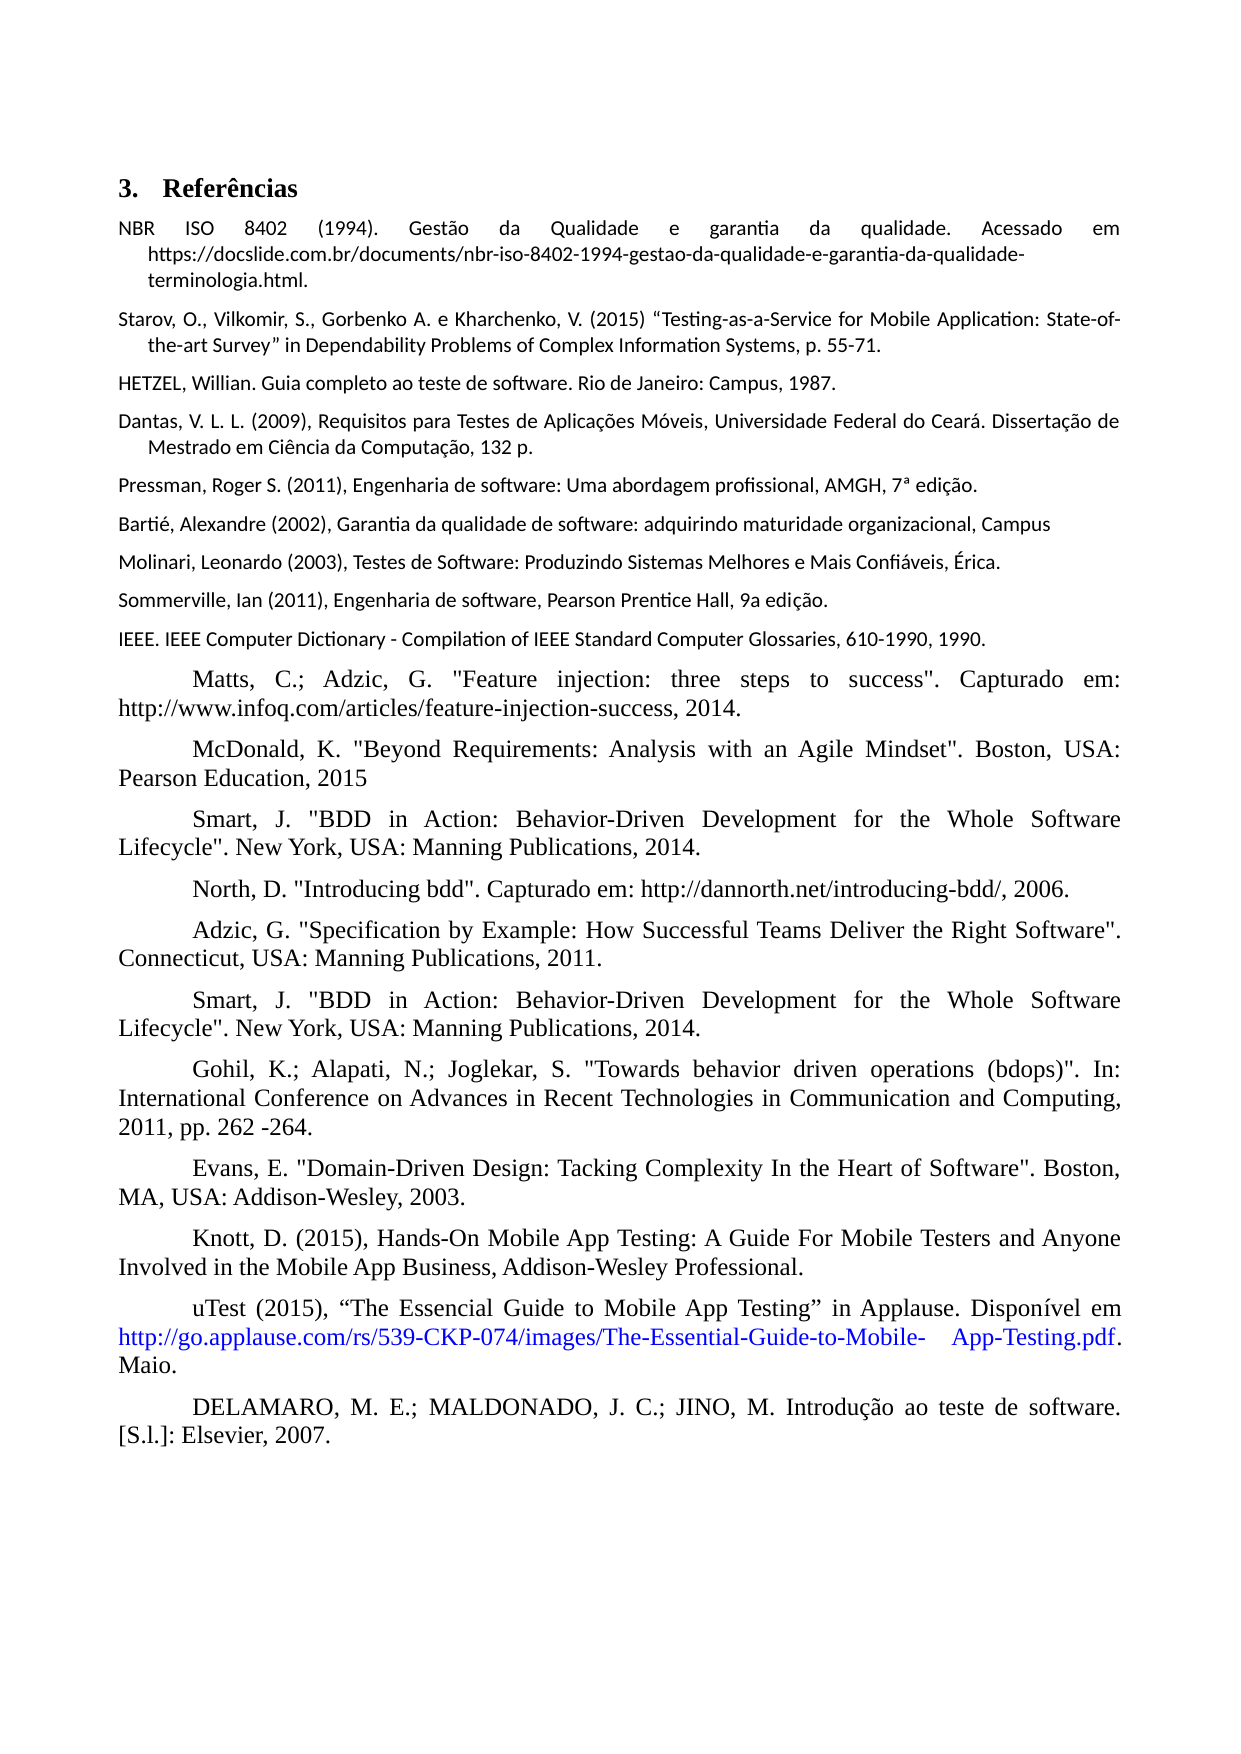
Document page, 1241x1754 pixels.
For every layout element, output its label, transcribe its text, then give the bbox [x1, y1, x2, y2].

text HETZEL, Willian. Guia completo ao teste de software. Rio de Janeiro: Campus, 1987. [118, 370, 1122, 396]
text IEEE. IEEE Computer Dictionary - Compilation of IEEE Standard Computer Glossaries, 610-1990, 1990. [118, 626, 1122, 652]
text Smart, J. "BDD in Action: Behavior-Driven Development for the Whole Software Lifecycle". New York, USA: Manning Publications, 2014. [118, 985, 1122, 1042]
text Dantas, V. L. L. (2009), Requisitos para Testes de Aplicações Móveis, Universidade Federal do Ceará. Dissertação de Mestrado em Ciência da Computação, 132 p. [118, 408, 1122, 460]
text Gohil, K.; Alapati, N.; Joglekar, S. "Towards behavior driven operations (bdops)". In: International Conference on Advances in Recent Technologies in Communication and Computing, 2011, pp. 262 -264. [118, 1054, 1122, 1141]
text Molinari, Leonardo (2003), Testes de Software: Produzindo Sistemas Melhores e Mais Confiáveis, Érica. [118, 549, 1122, 575]
text uTest (2015), “The Essencial Guide to Mobile App Testing” in Applause. Disponível em http://go.applause.com/rs/539-CKP-074/images/The-Essential-Guide-to-Mobile- App-Testing.pdf. Maio. [118, 1293, 1122, 1379]
text Starov, O., Vilkomir, S., Gorbenko A. e Kharchenko, V. (2015) “Testing-as-a-Service for Mobile Application: State-of-the-art Survey” in Dependability Problems of Complex Information Systems, p. 55-71. [118, 305, 1122, 357]
text Bartié, Alexandre (2002), Garantia da qualidade de software: adquirindo maturidade organizacional, Campus [118, 511, 1122, 537]
text DELAMARO, M. E.; MALDONADO, J. C.; JINO, M. Introdução ao teste de software. [S.l.]: Elsevier, 2007. [118, 1392, 1122, 1449]
text North, D. "Introducing bdd". Capturado em: http://dannorth.net/introducing-bdd/, 2006. [118, 874, 1122, 902]
text Knott, D. (2015), Hands-On Mobile App Testing: A Guide For Mobile Testers and Anyone Involved in the Mobile App Business, Addison-Wesley Professional. [118, 1223, 1122, 1281]
text Pressman, Roger S. (2011), Engenharia de software: Uma abordagem profissional, AMGH, 7ª edição. [118, 472, 1122, 498]
text NBR ISO 8402 (1994). Gestão da Qualidade e garantia da qualidade. Acessado em https://docslide.com.br/documents/nbr-iso-8402-1994-gestao-da-qualidade-e-garantia-da-qualidade-terminologia.html. [118, 215, 1122, 293]
text McDonald, K. "Beyond Requirements: Analysis with an Agile Mindset". Boston, USA: Pearson Education, 2015 [118, 734, 1122, 791]
text Smart, J. "BDD in Action: Behavior-Driven Development for the Whole Software Lifecycle". New York, USA: Manning Publications, 2014. [118, 804, 1122, 861]
title Referências [118, 172, 1122, 203]
text Adzic, G. "Specification by Example: How Successful Teams Deliver the Right Software". Connecticut, USA: Manning Publications, 2011. [118, 915, 1122, 972]
text Matts, C.; Adzic, G. "Feature injection: three steps to success". Capturado em: http://www.infoq.com/articles/feature-injection-success, 2014. [118, 664, 1122, 721]
text Sommerville, Ian (2011), Engenharia de software, Pearson Prentice Hall, 9a edição. [118, 587, 1122, 613]
text Evans, E. "Domain-Driven Design: Tacking Complexity In the Heart of Software". Boston, MA, USA: Addison-Wesley, 2003. [118, 1153, 1122, 1211]
